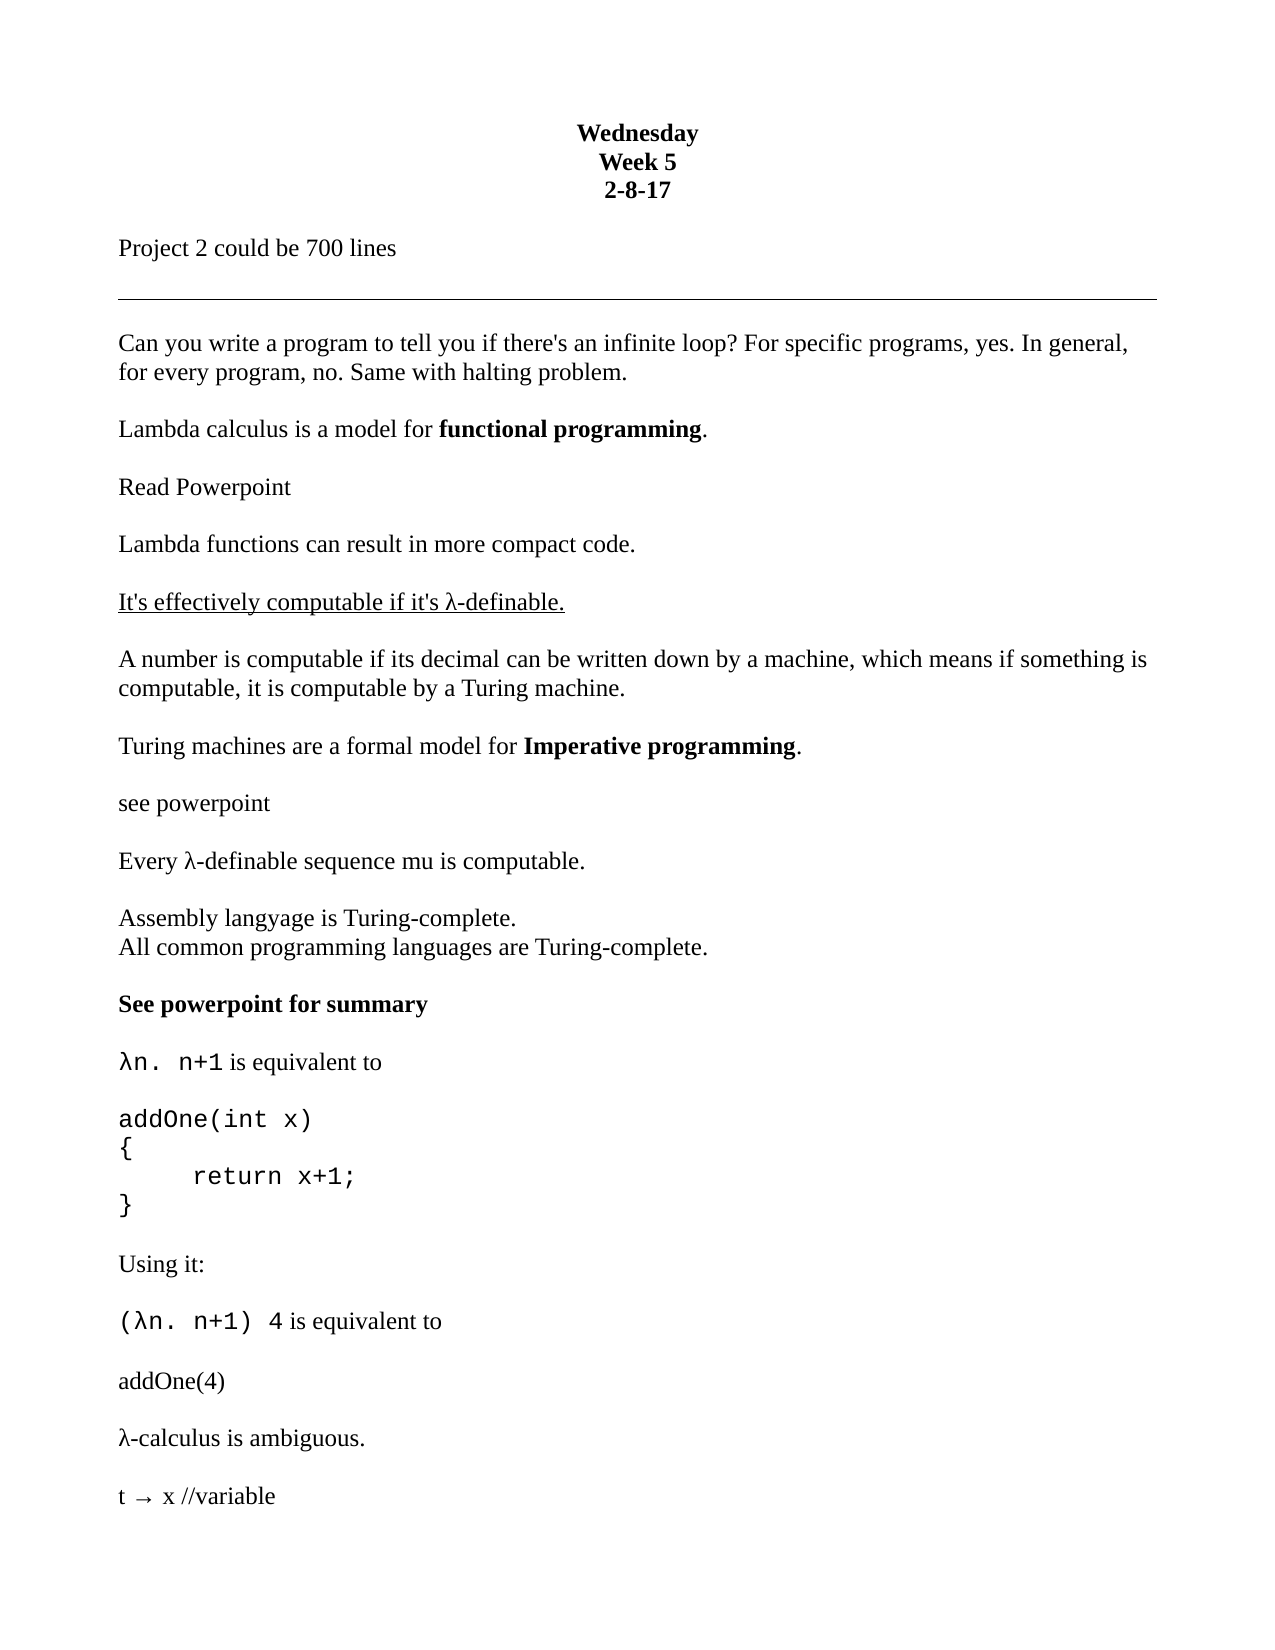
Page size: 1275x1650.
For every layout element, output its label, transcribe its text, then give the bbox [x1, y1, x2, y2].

text t → x //variable [118, 1481, 1157, 1509]
text Week 5 [118, 147, 1157, 176]
text It's effectively computable if it's λ-definable. [118, 587, 1157, 616]
text Project 2 could be 700 lines [118, 233, 1157, 262]
text λ-calculus is ambiguous. [118, 1423, 1157, 1452]
text 2-8-17 [118, 176, 1157, 204]
text All common programming languages are Turing-complete. [118, 932, 1157, 961]
text Wednesday [118, 118, 1157, 147]
text } [118, 1192, 1157, 1220]
text λn. n+1 is equivalent to [118, 1047, 1157, 1078]
text { [118, 1135, 1157, 1163]
text Every λ-definable sequence mu is computable. [118, 846, 1157, 874]
text addOne(int x) [118, 1107, 1157, 1135]
text Assembly langyage is Turing-complete. [118, 903, 1157, 932]
text Read Powerpoint [118, 472, 1157, 501]
text Lambda functions can result in more compact code. [118, 529, 1157, 558]
text Can you write a program to tell you if there's an infinite loop? For specific programs, yes. In general, for every program, no. Same with halting problem. [118, 328, 1157, 386]
text addOne(4) [118, 1366, 1157, 1394]
text return x+1; [118, 1163, 1157, 1192]
text See powerpoint for summary [118, 989, 1157, 1018]
text Using it: [118, 1249, 1157, 1277]
text A number is computable if its decimal can be written down by a machine, which means if something is computable, it is computable by a Turing machine. [118, 644, 1157, 702]
text see powerpoint [118, 788, 1157, 817]
text Turing machines are a formal model for Imperative programming. [118, 731, 1157, 759]
text (λn. n+1) 4 is equivalent to [118, 1306, 1157, 1337]
text Lambda calculus is a model for functional programming. [118, 414, 1157, 443]
